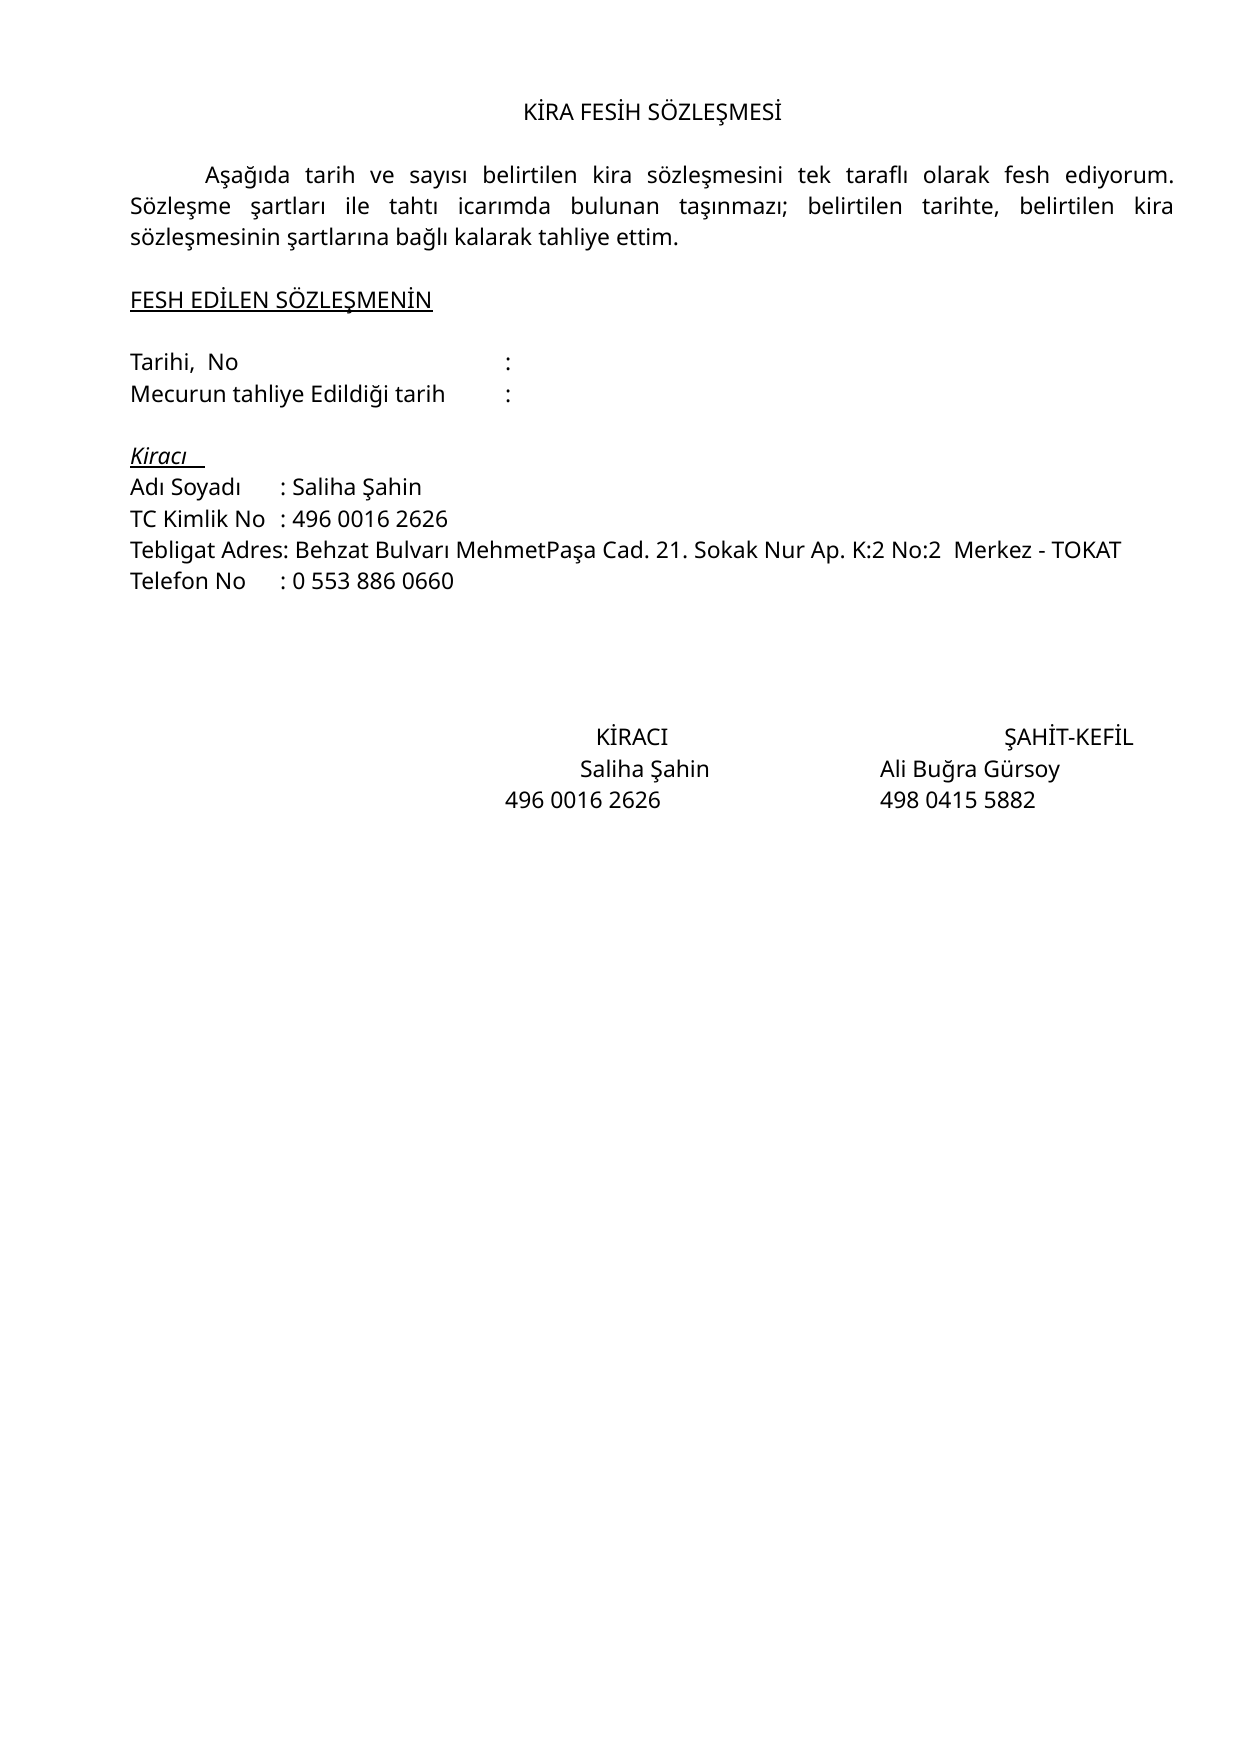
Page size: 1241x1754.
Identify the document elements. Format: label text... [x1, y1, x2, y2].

text TC Kimlik No : 496 0016 2626 [130, 502, 1175, 534]
text Aşağıda tarih ve sayısı belirtilen kira sözleşmesini tek taraflı olarak fesh ediyorum. Sözleşme şartları ile tahtı icarımda bulunan taşınmazı; belirtilen tarihte, belirtilen kira sözleşmesinin şartlarına bağlı kalarak tahliye ettim. [130, 159, 1175, 252]
text Saliha Şahin Ali Buğra Gürsoy 496 0016 2626 498 0415 5882 [130, 752, 1175, 815]
text Adı Soyadı : Saliha Şahin [130, 471, 1175, 502]
text KİRACI ŞAHİT-KEFİL [130, 721, 1175, 752]
text KİRA FESİH SÖZLEŞMESİ [130, 96, 1175, 127]
text Telefon No : 0 553 886 0660 [130, 565, 1175, 596]
text Tebligat Adres: Behzat Bulvarı MehmetPaşa Cad. 21. Sokak Nur Ap. K:2 No:2 Merkez - TOKAT [130, 534, 1175, 565]
text Tarihi, No : [130, 346, 1175, 377]
text FESH EDİLEN SÖZLEŞMENİN [130, 284, 1175, 315]
text Mecurun tahliye Edildiği tarih : [130, 377, 1175, 409]
text Kiracı [130, 440, 1175, 471]
